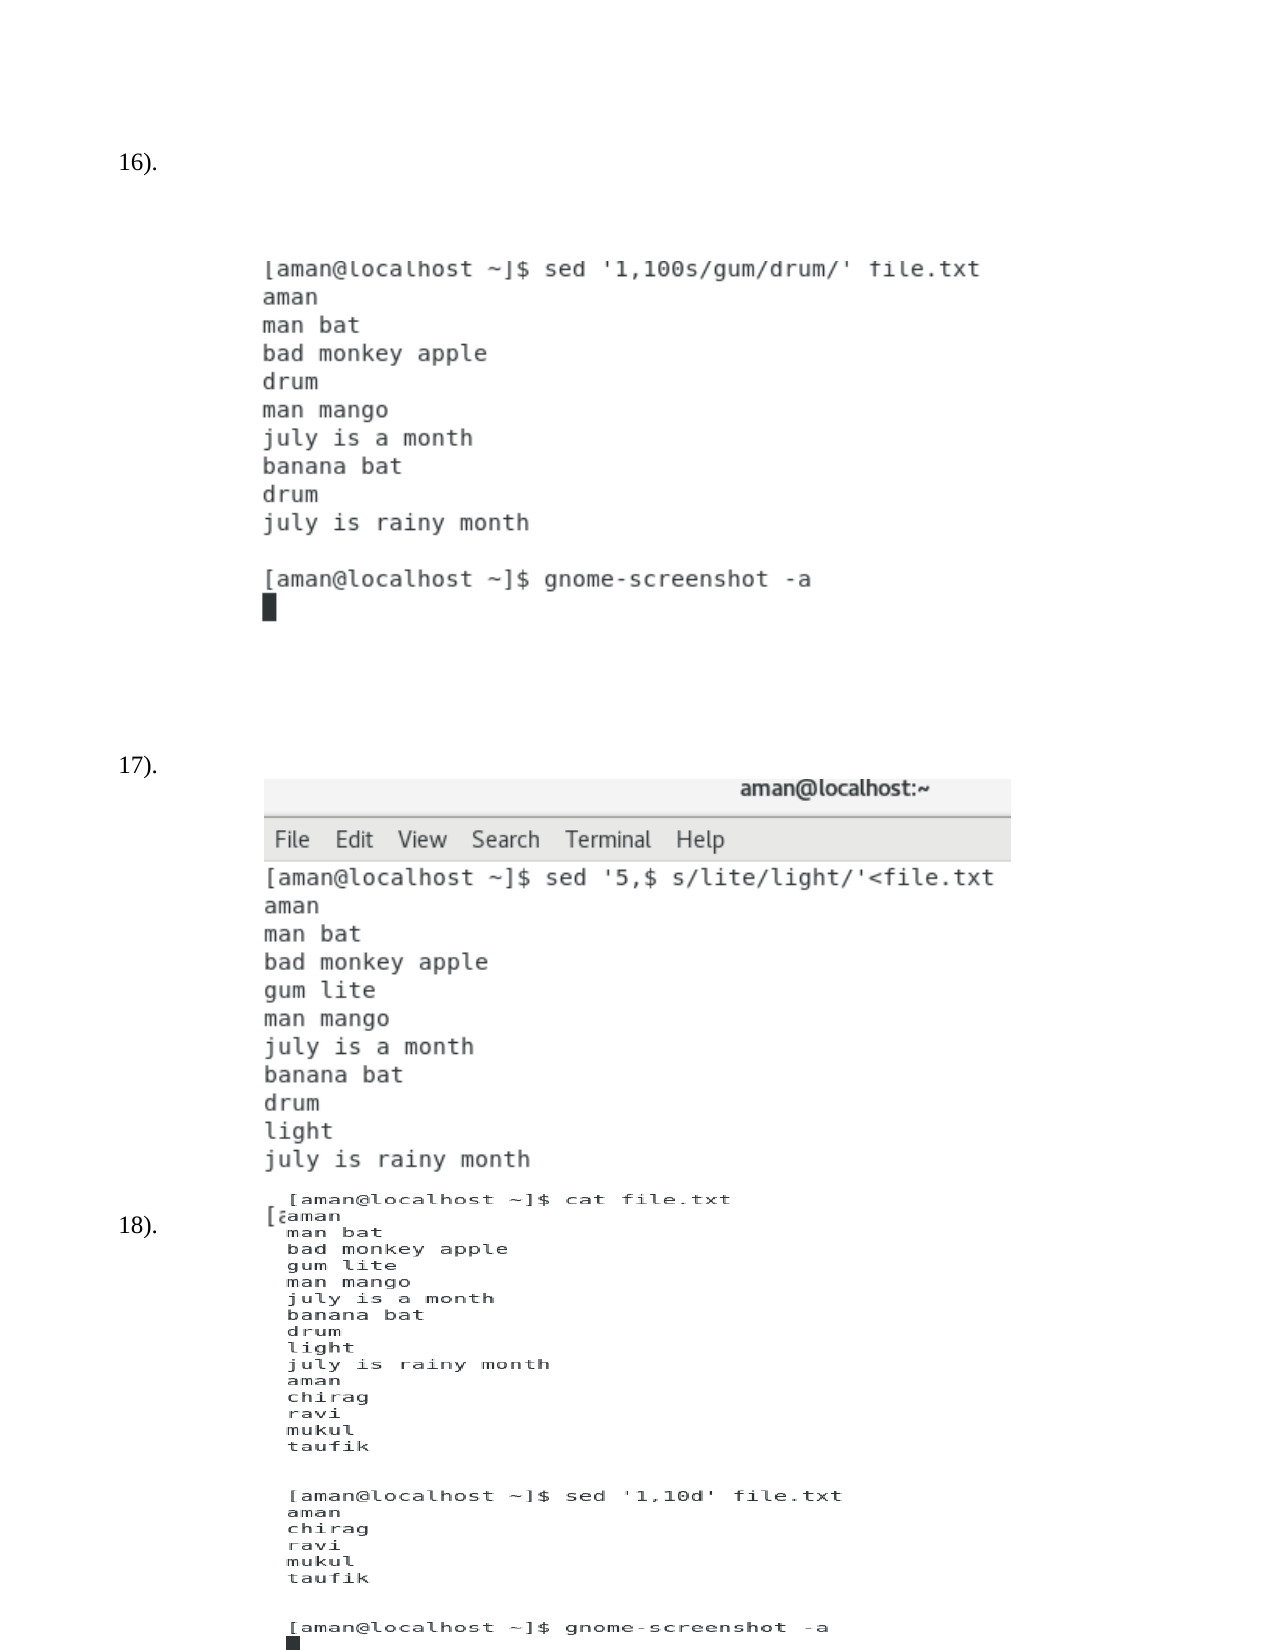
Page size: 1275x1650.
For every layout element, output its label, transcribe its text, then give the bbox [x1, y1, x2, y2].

picture [264, 779, 1011, 1650]
picture [261, 261, 1014, 623]
text 18). [118, 1211, 285, 1239]
text [892, 1211, 1157, 1239]
text 16). [118, 147, 1157, 176]
text 17). [118, 751, 1157, 779]
